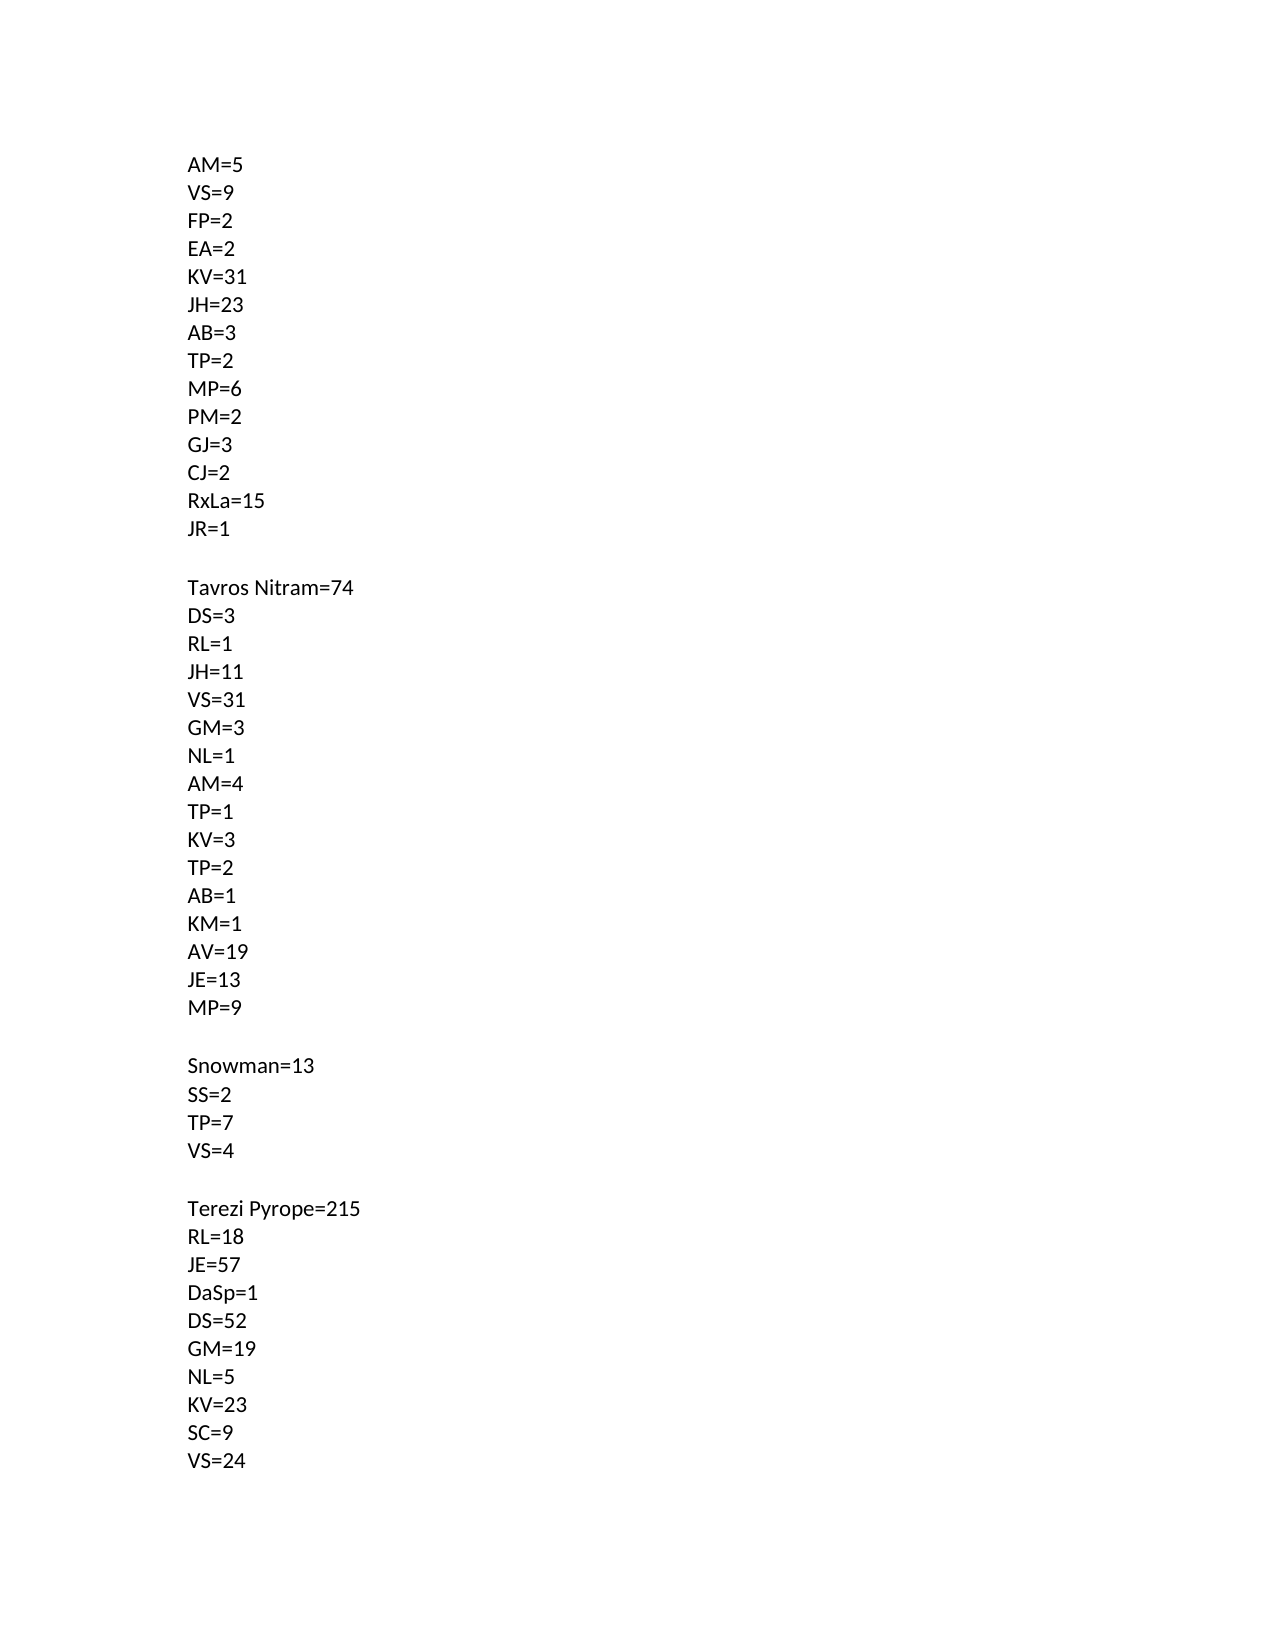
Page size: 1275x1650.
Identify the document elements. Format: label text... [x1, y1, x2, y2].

text JH=11 [187, 657, 1087, 685]
text AB=3 [187, 318, 1087, 346]
text AB=1 [187, 881, 1087, 909]
text VS=9 [187, 178, 1087, 206]
text Tavros Nitram=74 [187, 573, 1087, 601]
text KV=31 [187, 262, 1087, 290]
text EA=2 [187, 234, 1087, 262]
text NL=1 [187, 741, 1087, 769]
text NL=5 [187, 1362, 1087, 1390]
text VS=24 [187, 1446, 1087, 1474]
text JH=23 [187, 290, 1087, 318]
text RL=1 [187, 629, 1087, 657]
text VS=31 [187, 685, 1087, 713]
text DS=3 [187, 601, 1087, 629]
text KV=23 [187, 1390, 1087, 1418]
text TP=2 [187, 853, 1087, 881]
text FP=2 [187, 206, 1087, 234]
text Snowman=13 [187, 1052, 1087, 1080]
text AM=5 [187, 150, 1087, 178]
text AM=4 [187, 769, 1087, 797]
text JE=13 [187, 965, 1087, 993]
text DaSp=1 [187, 1278, 1087, 1306]
text MP=6 [187, 374, 1087, 402]
text AV=19 [187, 937, 1087, 965]
text PM=2 [187, 402, 1087, 430]
text Terezi Pyrope=215 [187, 1194, 1087, 1222]
text KV=3 [187, 825, 1087, 853]
text KM=1 [187, 909, 1087, 937]
text TP=7 [187, 1108, 1087, 1136]
text SS=2 [187, 1080, 1087, 1108]
text TP=1 [187, 797, 1087, 825]
text GM=3 [187, 713, 1087, 741]
text DS=52 [187, 1306, 1087, 1334]
text JE=57 [187, 1250, 1087, 1278]
text CJ=2 [187, 458, 1087, 486]
text MP=9 [187, 993, 1087, 1021]
text GJ=3 [187, 430, 1087, 458]
text TP=2 [187, 346, 1087, 374]
text VS=4 [187, 1136, 1087, 1164]
text GM=19 [187, 1334, 1087, 1362]
text RL=18 [187, 1222, 1087, 1250]
text RxLa=15 [187, 486, 1087, 514]
text SC=9 [187, 1418, 1087, 1446]
text JR=1 [187, 514, 1087, 542]
